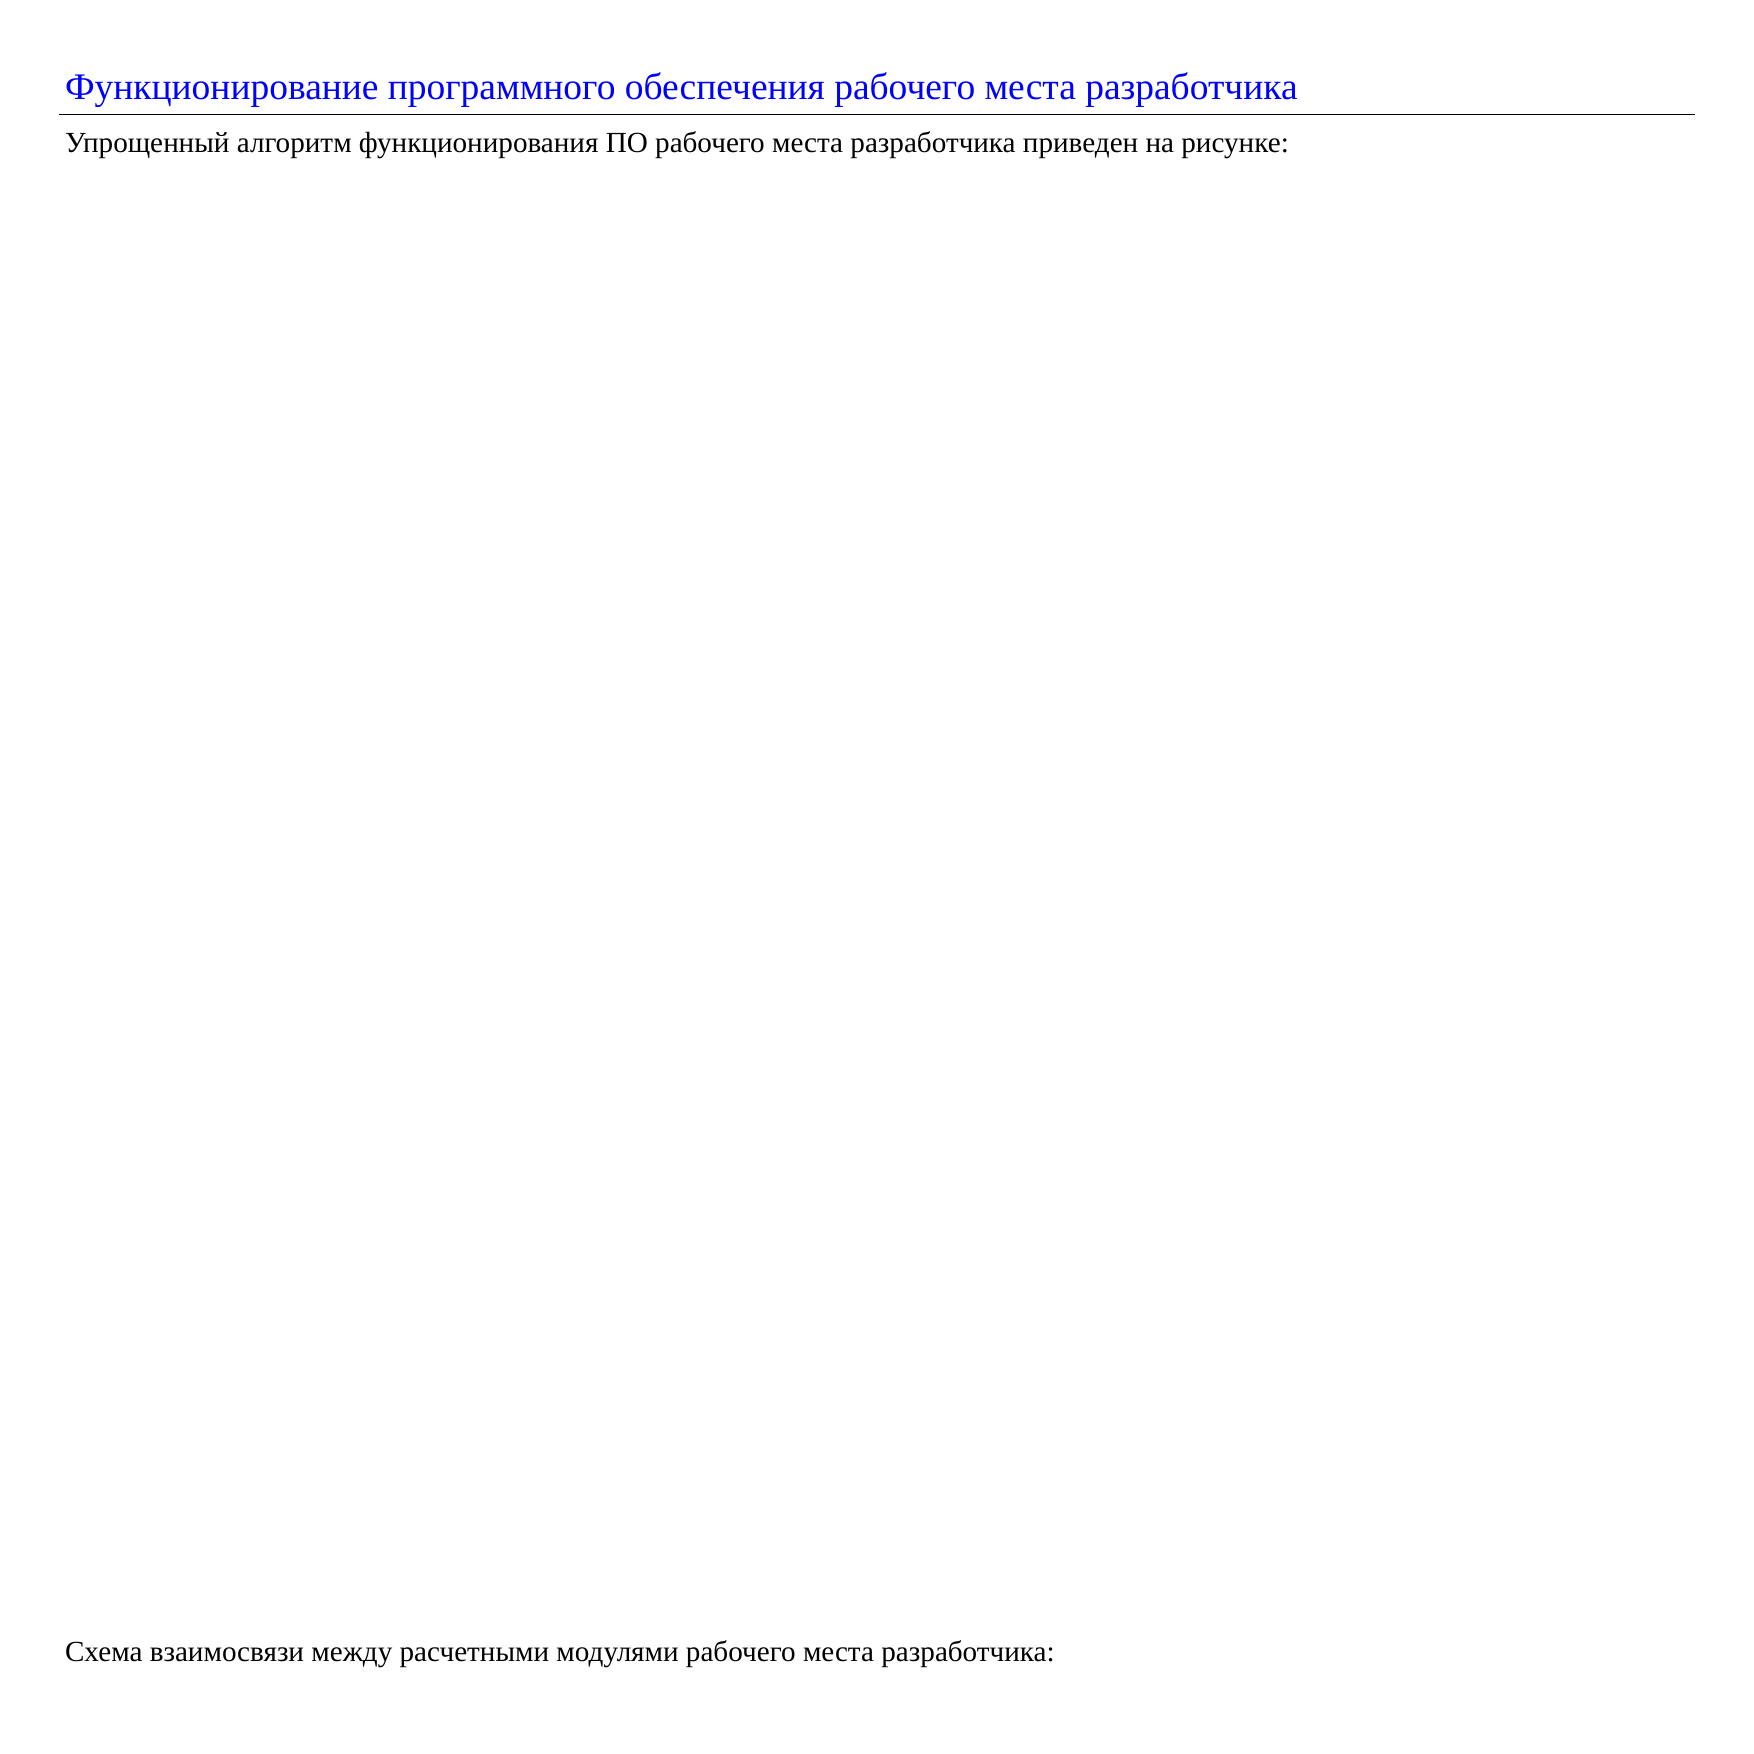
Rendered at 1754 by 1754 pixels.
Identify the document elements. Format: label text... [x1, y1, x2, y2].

table_cell Упрощенный алгоритм функционирования ПО рабочего места разработчика приведен на рисунке: Схема взаимосвязи между расчетными модулями рабочего места разработчика: [59, 115, 1695, 1679]
table_header Функционирование программного обеспечения рабочего места разработчика [59, 59, 1695, 114]
